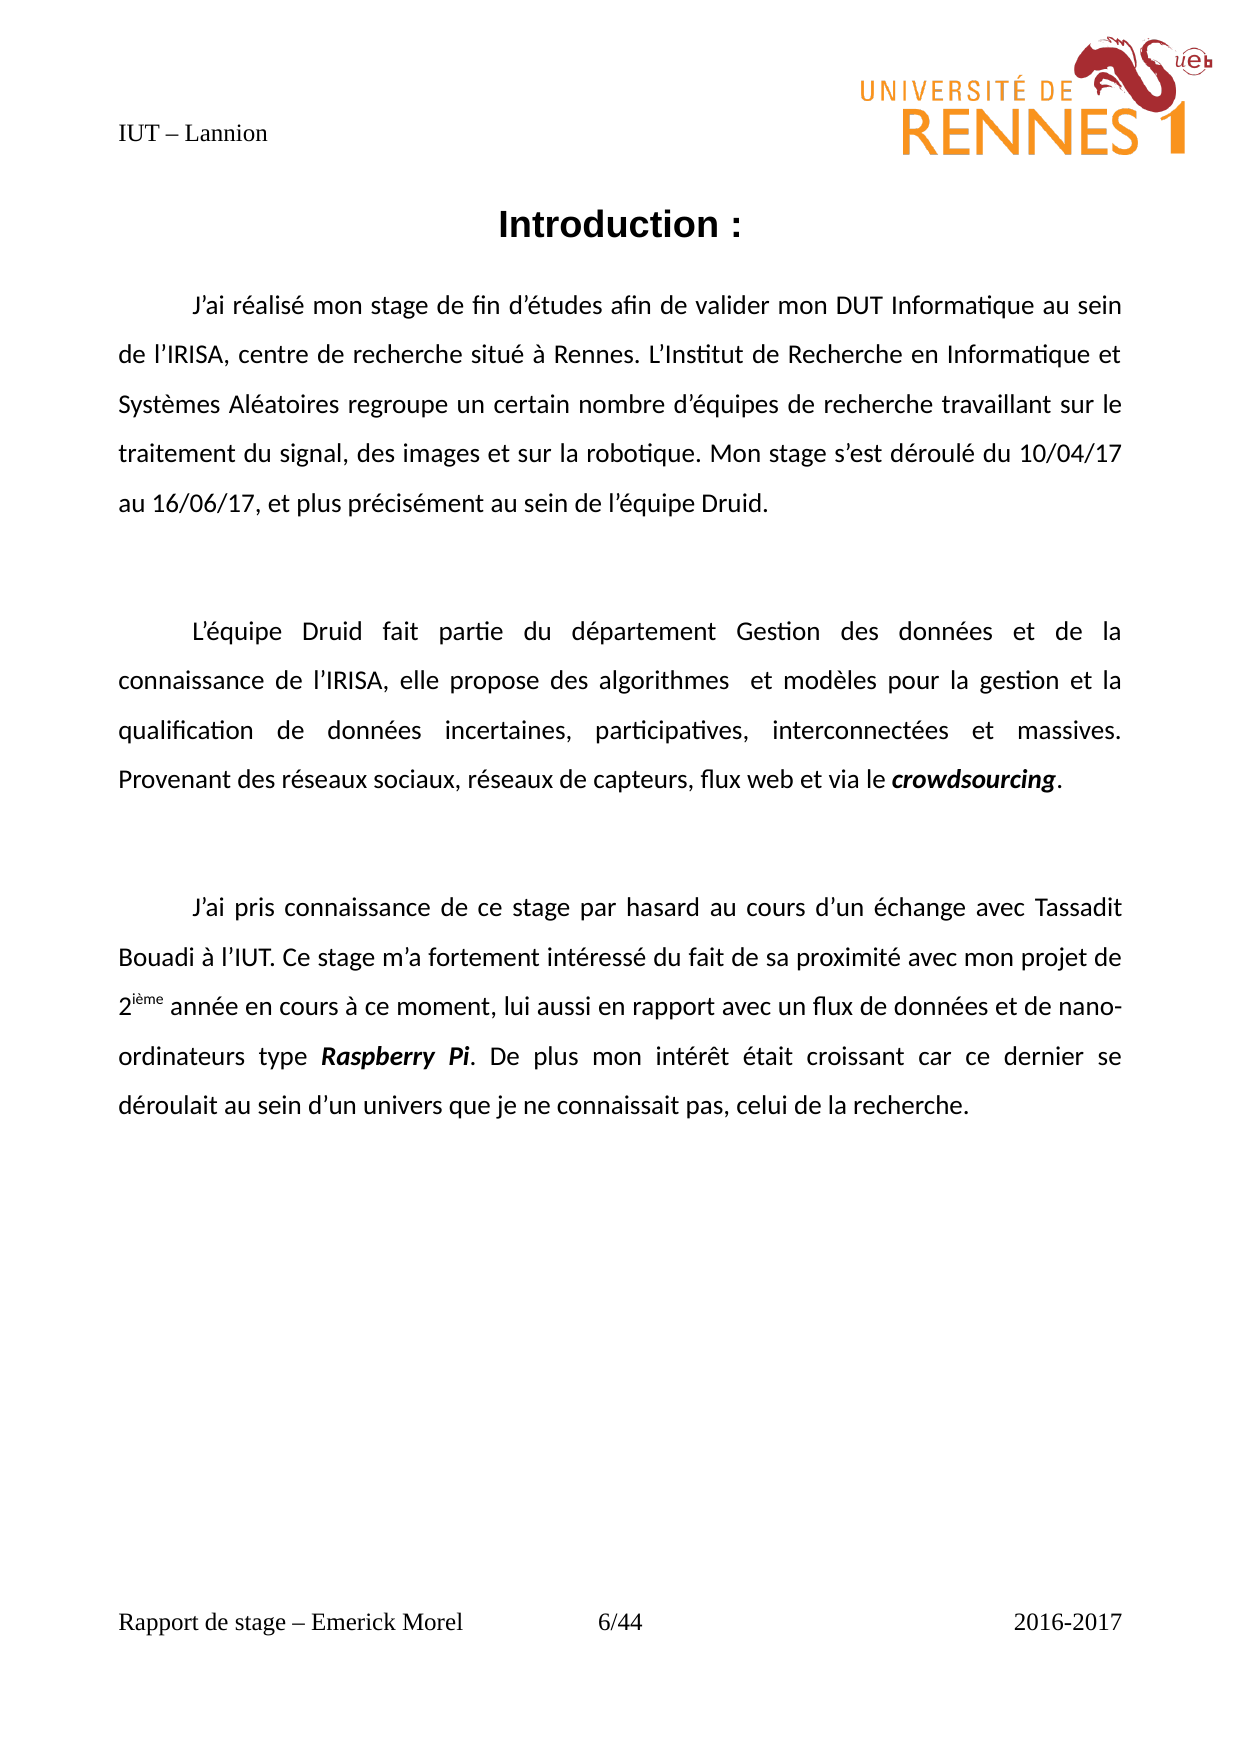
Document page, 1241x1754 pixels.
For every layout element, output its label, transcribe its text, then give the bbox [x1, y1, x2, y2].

text L’équipe Druid fait partie du département Gestion des données et de la connaissance de l’IRISA, elle propose des algorithmes et modèles pour la gestion et la qualification de données incertaines, participatives, interconnectées et massives. Provenant des réseaux sociaux, réseaux de capteurs, flux web et via le crowdsourcing. [118, 614, 1122, 796]
text J’ai réalisé mon stage de fin d’études afin de valider mon DUT Informatique au sein de l’IRISA, centre de recherche situé à Rennes. L’Institut de Recherche en Informatique et Systèmes Aléatoires regroupe un certain nombre d’équipes de recherche travaillant sur le traitement du signal, des images et sur la robotique. Mon stage s’est déroulé du 10/04/17 au 16/06/17, et plus précisément au sein de l’équipe Druid. [118, 288, 1122, 519]
subtitle Introduction : [118, 201, 1122, 245]
picture [858, 34, 1214, 157]
text J’ai pris connaissance de ce stage par hasard au cours d’un échange avec Tassadit Bouadi à l’IUT. Ce stage m’a fortement intéressé du fait de sa proximité avec mon projet de 2ième année en cours à ce moment, lui aussi en rapport avec un flux de données et de nano-ordinateurs type Raspberry Pi. De plus mon intérêt était croissant car ce dernier se déroulait au sein d’un univers que je ne connaissait pas, celui de la recherche. [118, 891, 1122, 1122]
